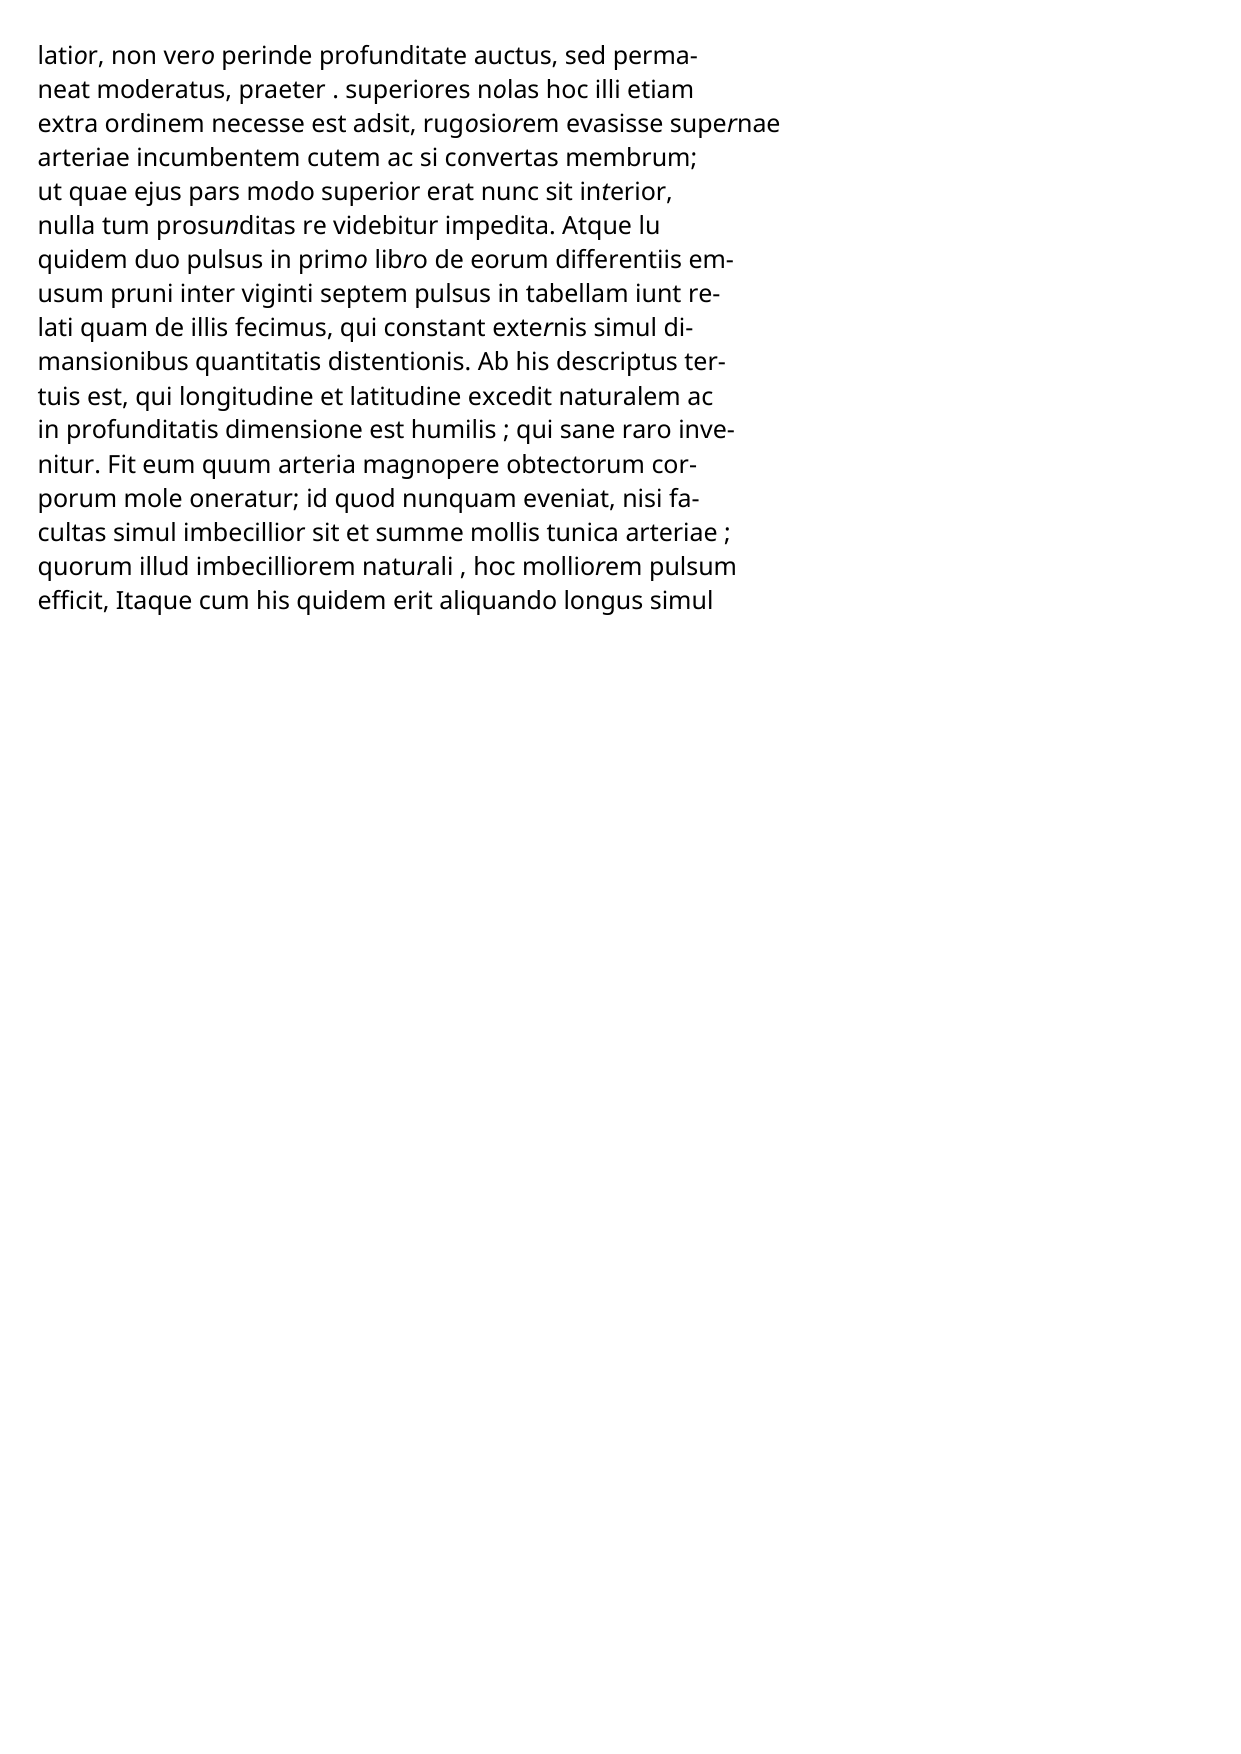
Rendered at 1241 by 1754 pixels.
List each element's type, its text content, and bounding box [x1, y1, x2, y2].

text latior, non vero perinde profunditate auctus, sed perma- neat moderatus, praeter . superiores nolas hoc illi etiam extra ordinem necesse est adsit, rugosiorem evasisse supernae arteriae incumbentem cutem ac si convertas membrum; ut quae ejus pars modo superior erat nunc sit interior, nulla tum prosunditas re videbitur impedita. Atque lu quidem duo pulsus in primo libro de eorum differentiis em- usum pruni inter viginti septem pulsus in tabellam iunt re- lati quam de illis fecimus, qui constant externis simul di- mansionibus quantitatis distentionis. Ab his descriptus ter- tuis est, qui longitudine et latitudine excedit naturalem ac in profunditatis dimensione est humilis ; qui sane raro inve- nitur. Fit eum quum arteria magnopere obtectorum cor- porum mole oneratur; id quod nunquam eveniat, nisi fa- cultas simul imbecillior sit et summe mollis tunica arteriae ; quorum illud imbecilliorem naturali , hoc molliorem pulsum efficit, Itaque cum his quidem erit aliquando longus simul [37, 37, 1203, 617]
